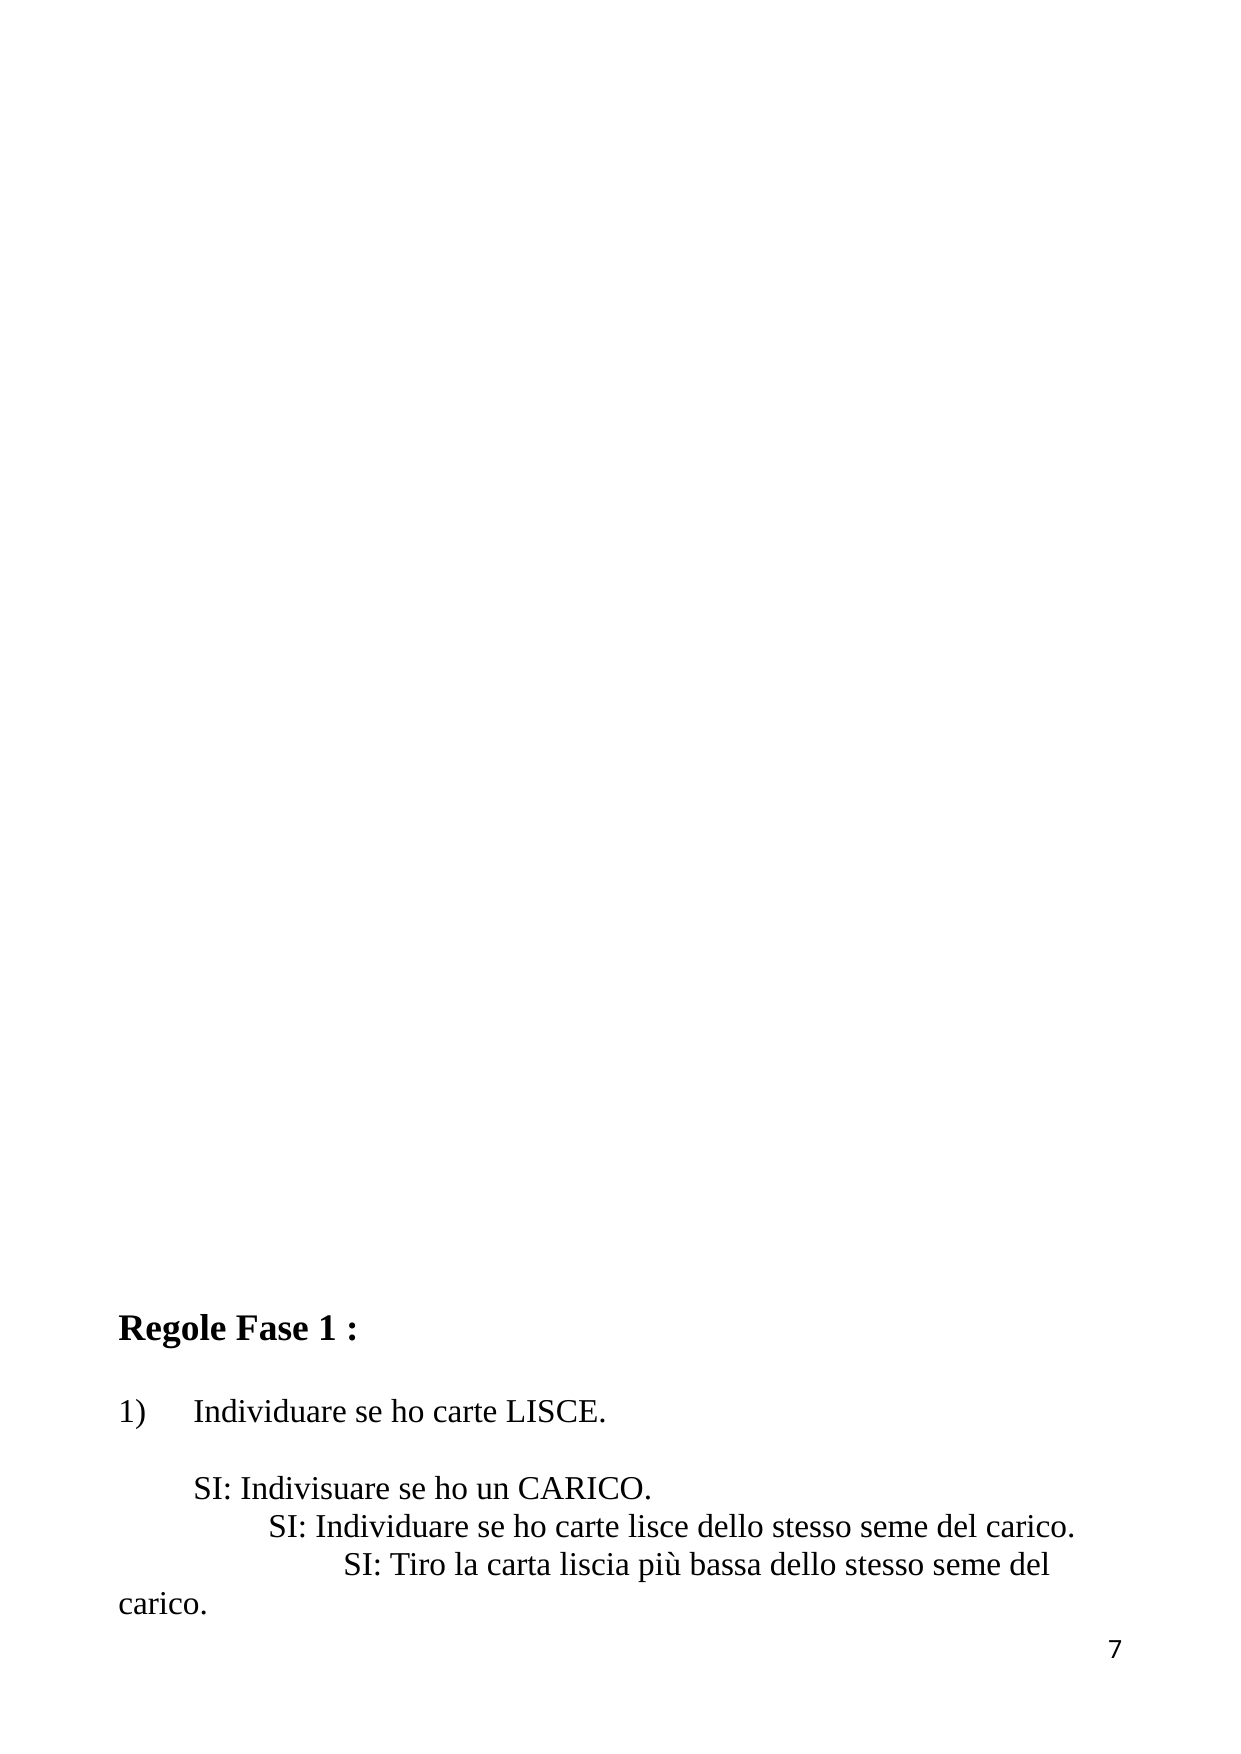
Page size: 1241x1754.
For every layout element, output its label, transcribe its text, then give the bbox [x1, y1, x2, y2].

list Individuare se ho carte LISCE. [118, 1391, 1122, 1429]
text SI: Individuare se ho carte lisce dello stesso seme del carico. [118, 1506, 1122, 1544]
text SI: Tiro la carta liscia più bassa dello stesso seme del carico. [118, 1544, 1122, 1621]
text SI: Indivisuare se ho un CARICO. [118, 1468, 1122, 1506]
text Regole Fase 1 : [118, 1305, 1122, 1348]
